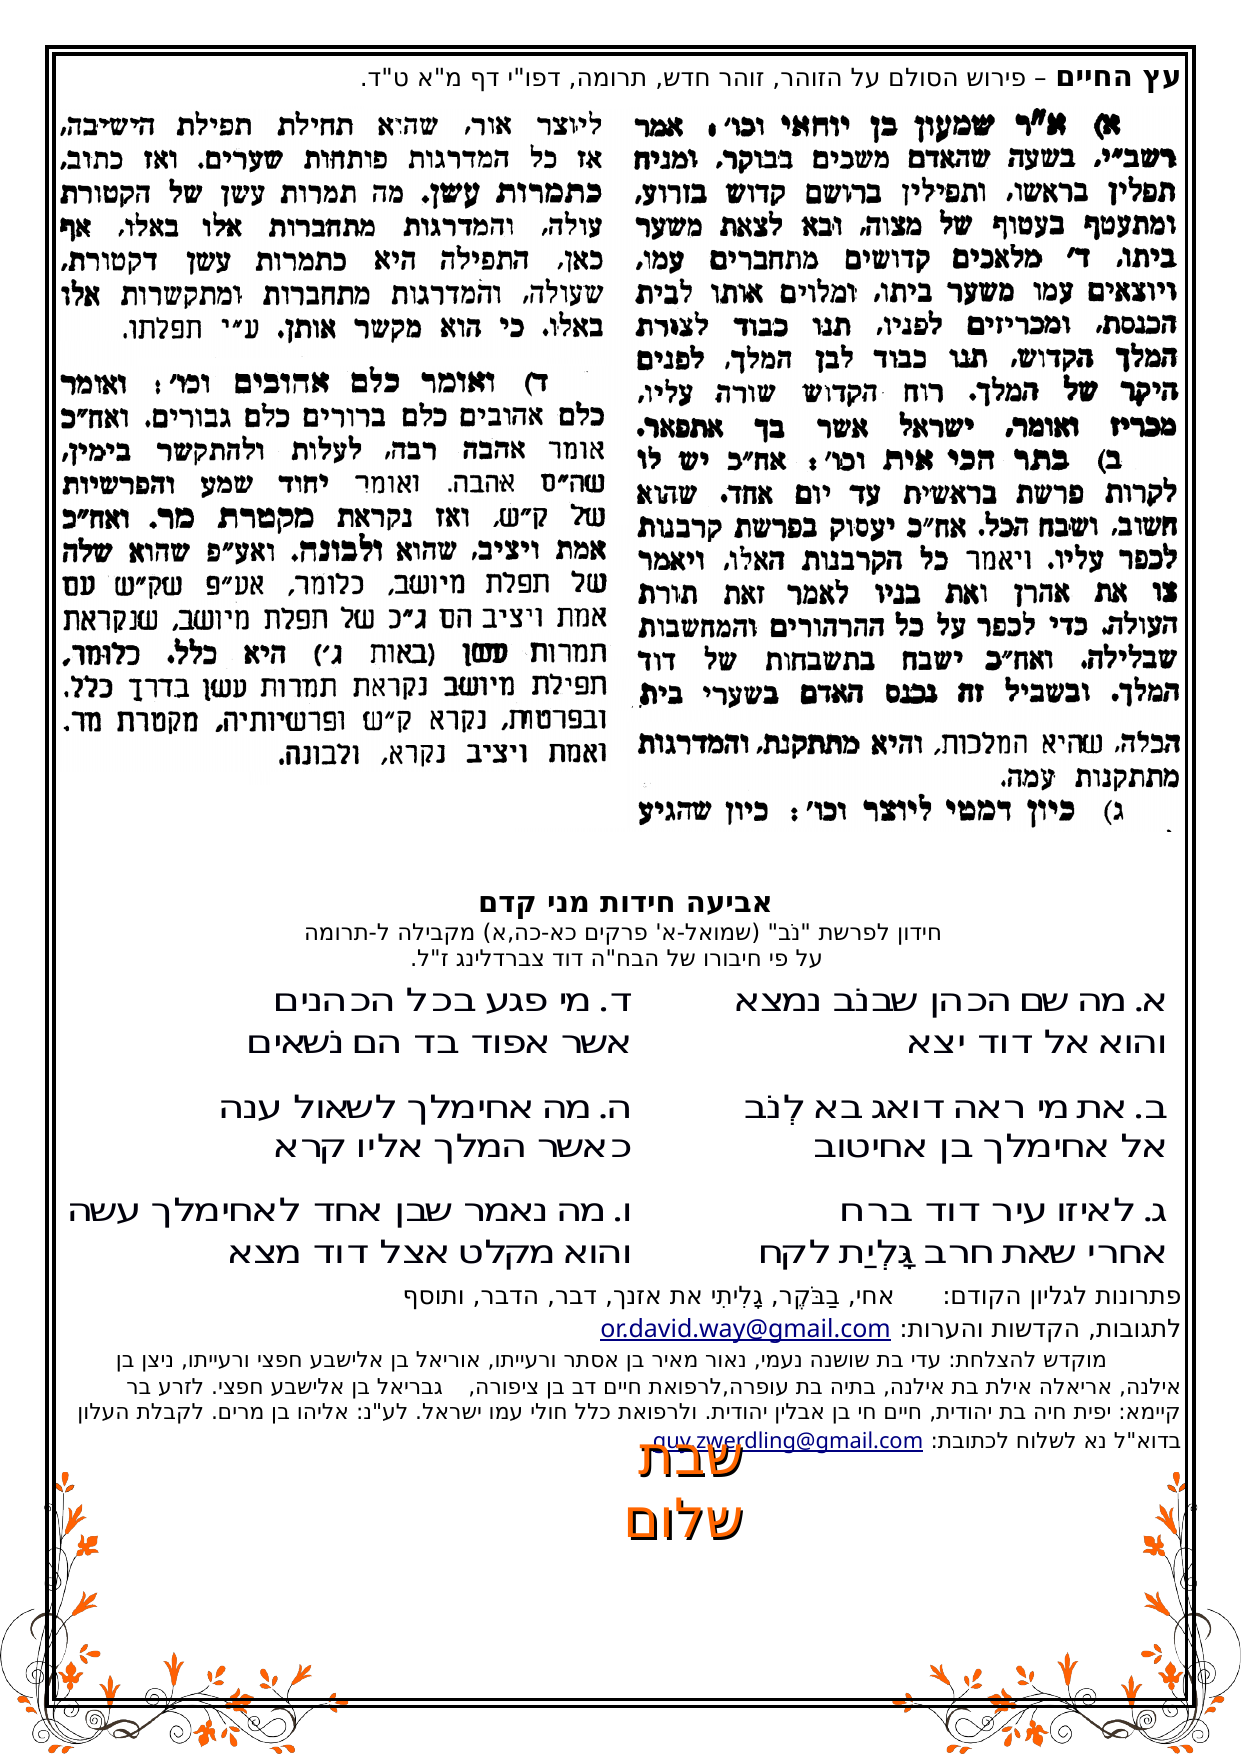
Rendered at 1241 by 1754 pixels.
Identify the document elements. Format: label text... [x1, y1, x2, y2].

list פתרונות לגליון הקודם: אחי, בַבֹּקֶר, גָלִיתִי את אזנך, דבר, הדבר, ותוסף [59, 972, 1182, 1311]
picture [892, 1472, 1241, 1754]
picture [49, 1472, 349, 1705]
list מוקדש להצלחת: עדי בת שושנה נעמי, נאור מאיר בן אסתר ורעייתו, אוריאל בן אלישבע חפצי ורעייתו, ניצן בן אילנה, אריאלה אילת בת אילנה, בתיה בת עופרה,לרפואת חיים דב בן ציפורה, גבריאל בן אלישבע חפצי. לזרע בר קיימא: יפית חיה בת יהודית, חיים חי בן אבלין יהודית. ולרפואת כלל חולי עמו ישראל. לע"נ: אליהו בן מרים. לקבלת העלון בדוא"ל נא לשלוח לכתובת: guy.zwerdling@gmail.com [59, 1344, 1182, 1454]
picture [56, 1472, 349, 1698]
picture [892, 1472, 1192, 1705]
list אביעה חידות מני קדם [59, 885, 1182, 919]
text עץ החיים – פירוש הסולם על הזוהר, זוהר חדש, תרומה, דפו"י דף מ"א ט"ד. [59, 59, 1182, 93]
picture [58, 106, 1182, 832]
picture [892, 1472, 1185, 1698]
list על פי חיבורו של הבח"ה דוד צברדלינג ז"ל. [59, 946, 1182, 972]
text חידון לפרשת "נֹב" (שמואל-א' פרקים כא-כה,א) מקבילה ל-תרומה [59, 919, 1185, 946]
list לתגובות, הקדשות והערות: or.david.way@gmail.com [59, 1311, 1182, 1344]
picture [0, 1472, 349, 1754]
